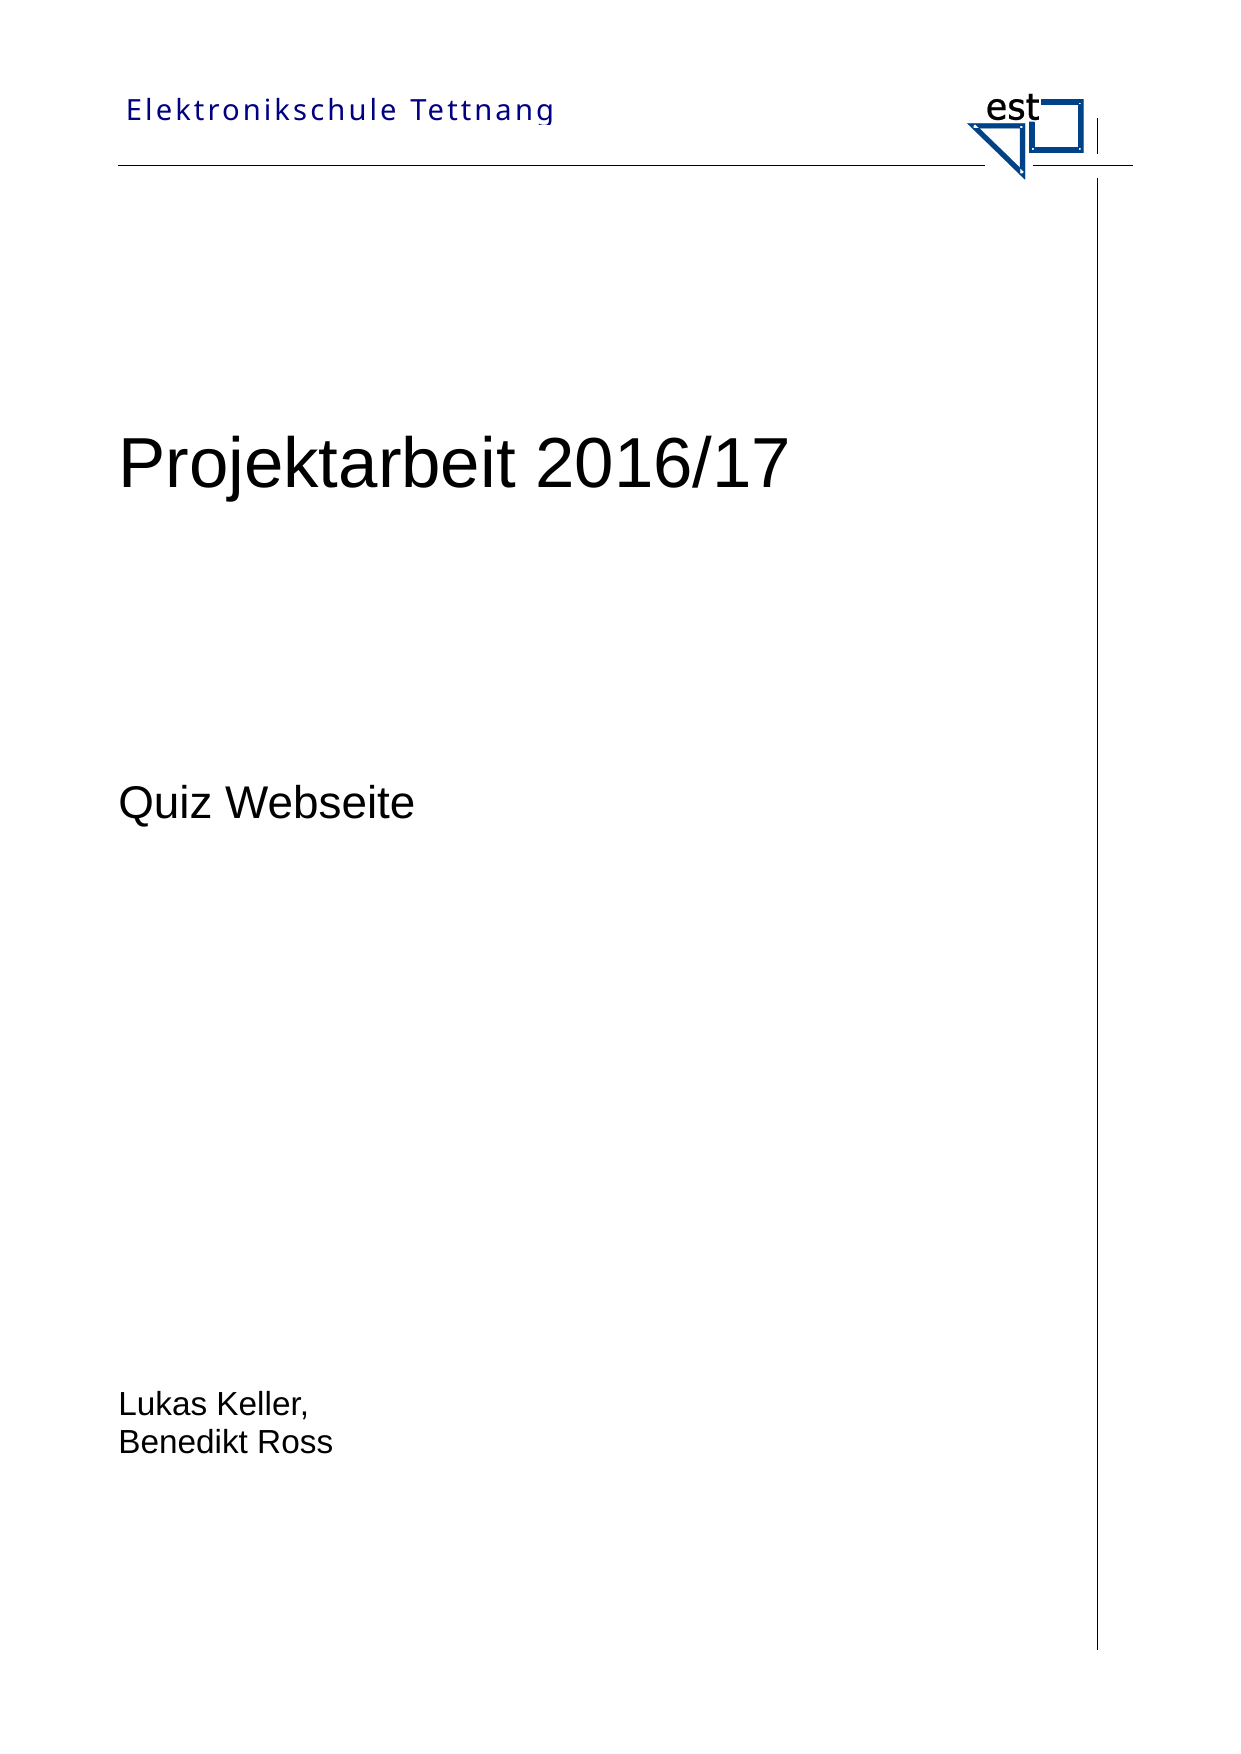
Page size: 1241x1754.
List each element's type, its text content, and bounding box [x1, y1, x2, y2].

text Projektarbeit 2016/17 [118, 421, 1092, 503]
text Lukas Keller, [118, 1384, 1092, 1423]
text Quiz Webseite [118, 775, 1092, 828]
text Benedikt Ross [118, 1423, 1092, 1461]
